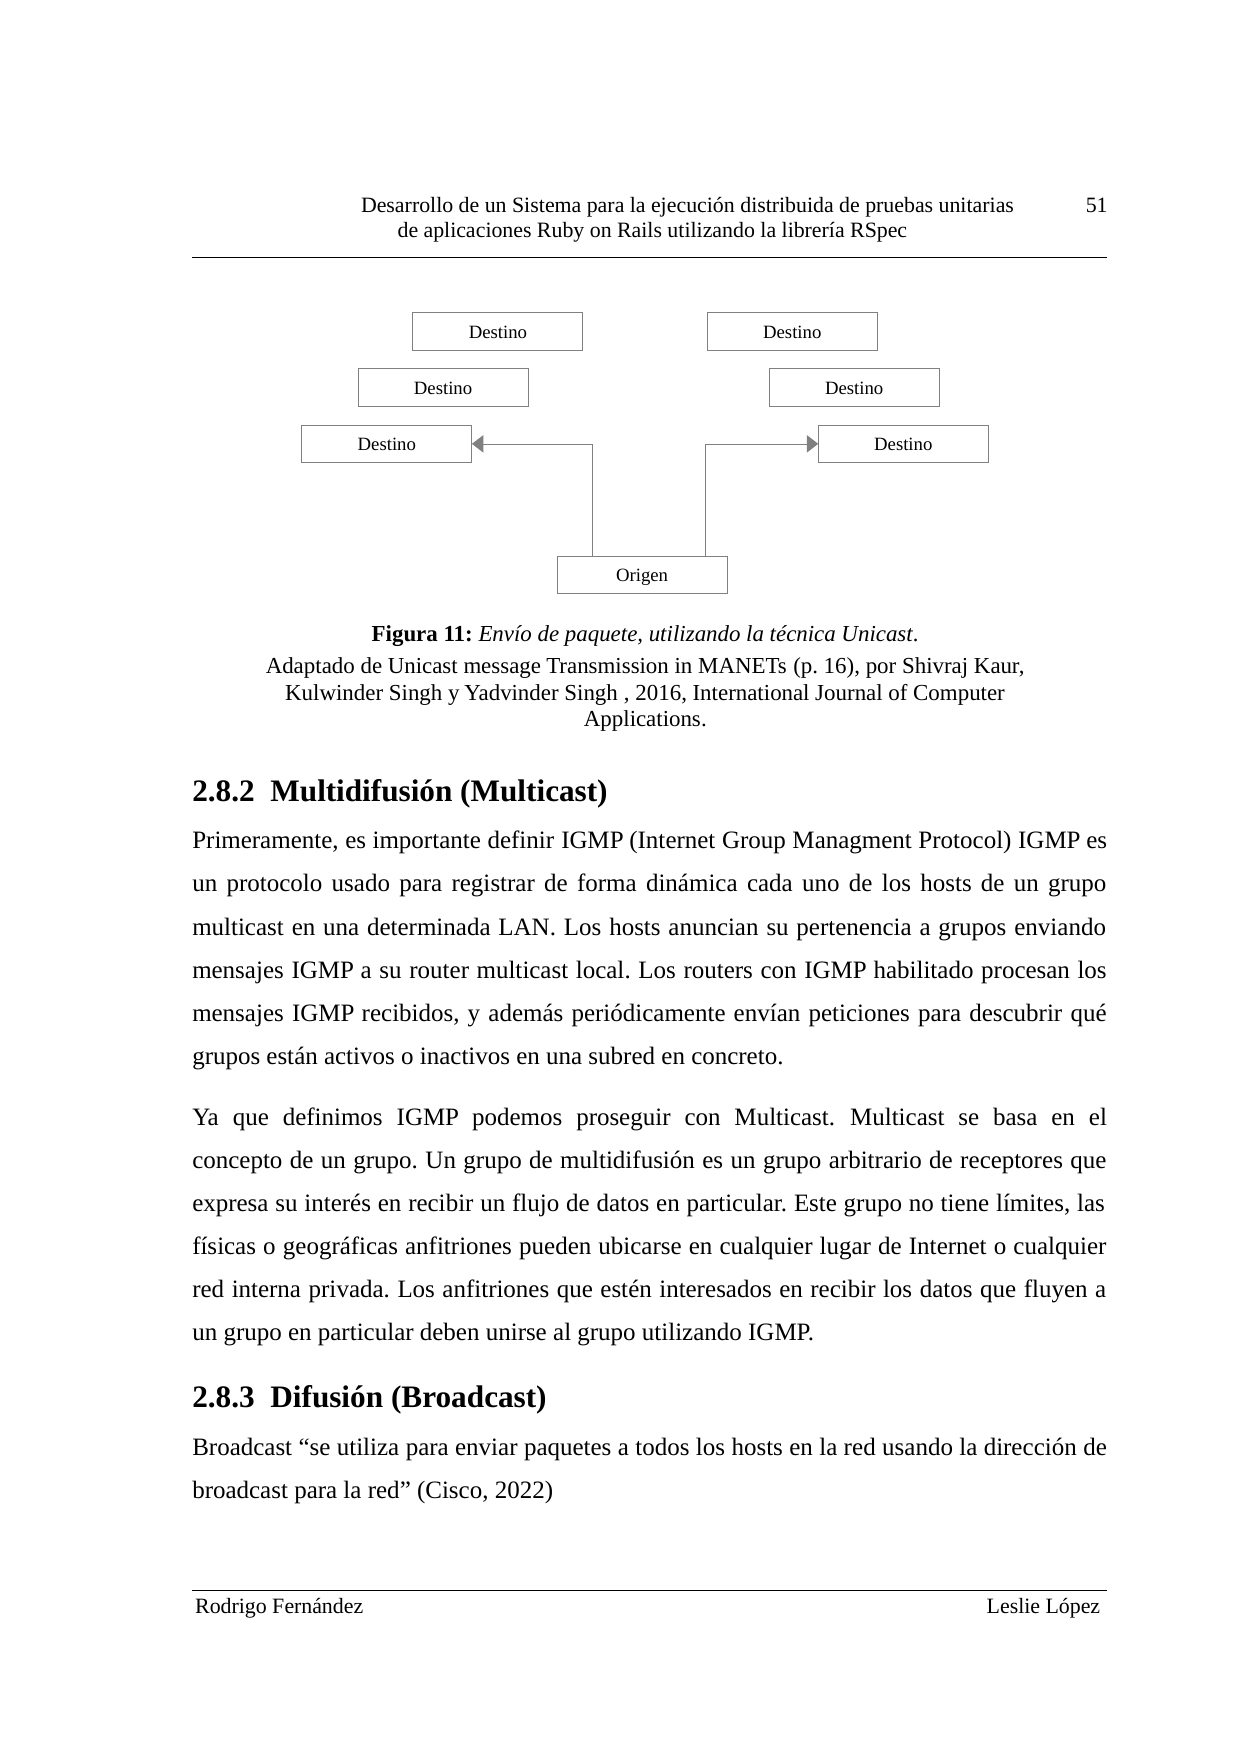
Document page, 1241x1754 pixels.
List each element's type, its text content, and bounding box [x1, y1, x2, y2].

text Figura 11: Envío de paquete, utilizando la técnica Unicast. [257, 620, 1033, 647]
text Broadcast “se utiliza para enviar paquetes a todos los hosts en la red usando la dirección de broadcast para la red” (Cisco, 2022)⁠ [192, 1432, 1107, 1504]
text Adaptado de Unicast message Transmission in MANETs (p. 16), por Shivraj Kaur, Kulwinder Singh y Yadvinder Singh , 2016, International Journal of Computer Applications. [257, 653, 1033, 732]
subtitle Difusión (Broadcast) [192, 1378, 1107, 1414]
text Primeramente, es importante definir IGMP (Internet Group Managment Protocol) IGMP es un protocolo usado para registrar de forma dinámica cada uno de los hosts de un grupo multicast en una determinada LAN. Los hosts anuncian su pertenencia a grupos enviando mensajes IGMP a su router multicast local. Los routers con IGMP habilitado procesan los mensajes IGMP recibidos, y además periódicamente envían peticiones para descubrir qué grupos están activos o inactivos en una subred en concreto. [192, 825, 1107, 1070]
subtitle Multidifusión (Multicast) [192, 772, 1107, 808]
text Ya que definimos IGMP podemos proseguir con Multicast. Multicast se basa en el concepto de un grupo. Un grupo de multidifusión es un grupo arbitrario de receptores que expresa su interés en recibir un flujo de datos en particular. Este grupo no tiene límites, las físicas o geográficas anfitriones pueden ubicarse en cualquier lugar de Internet o cualquier red interna privada. Los anfitriones que estén interesados en recibir los datos que fluyen a un grupo en particular deben unirse al grupo utilizando IGMP. [192, 1102, 1107, 1346]
